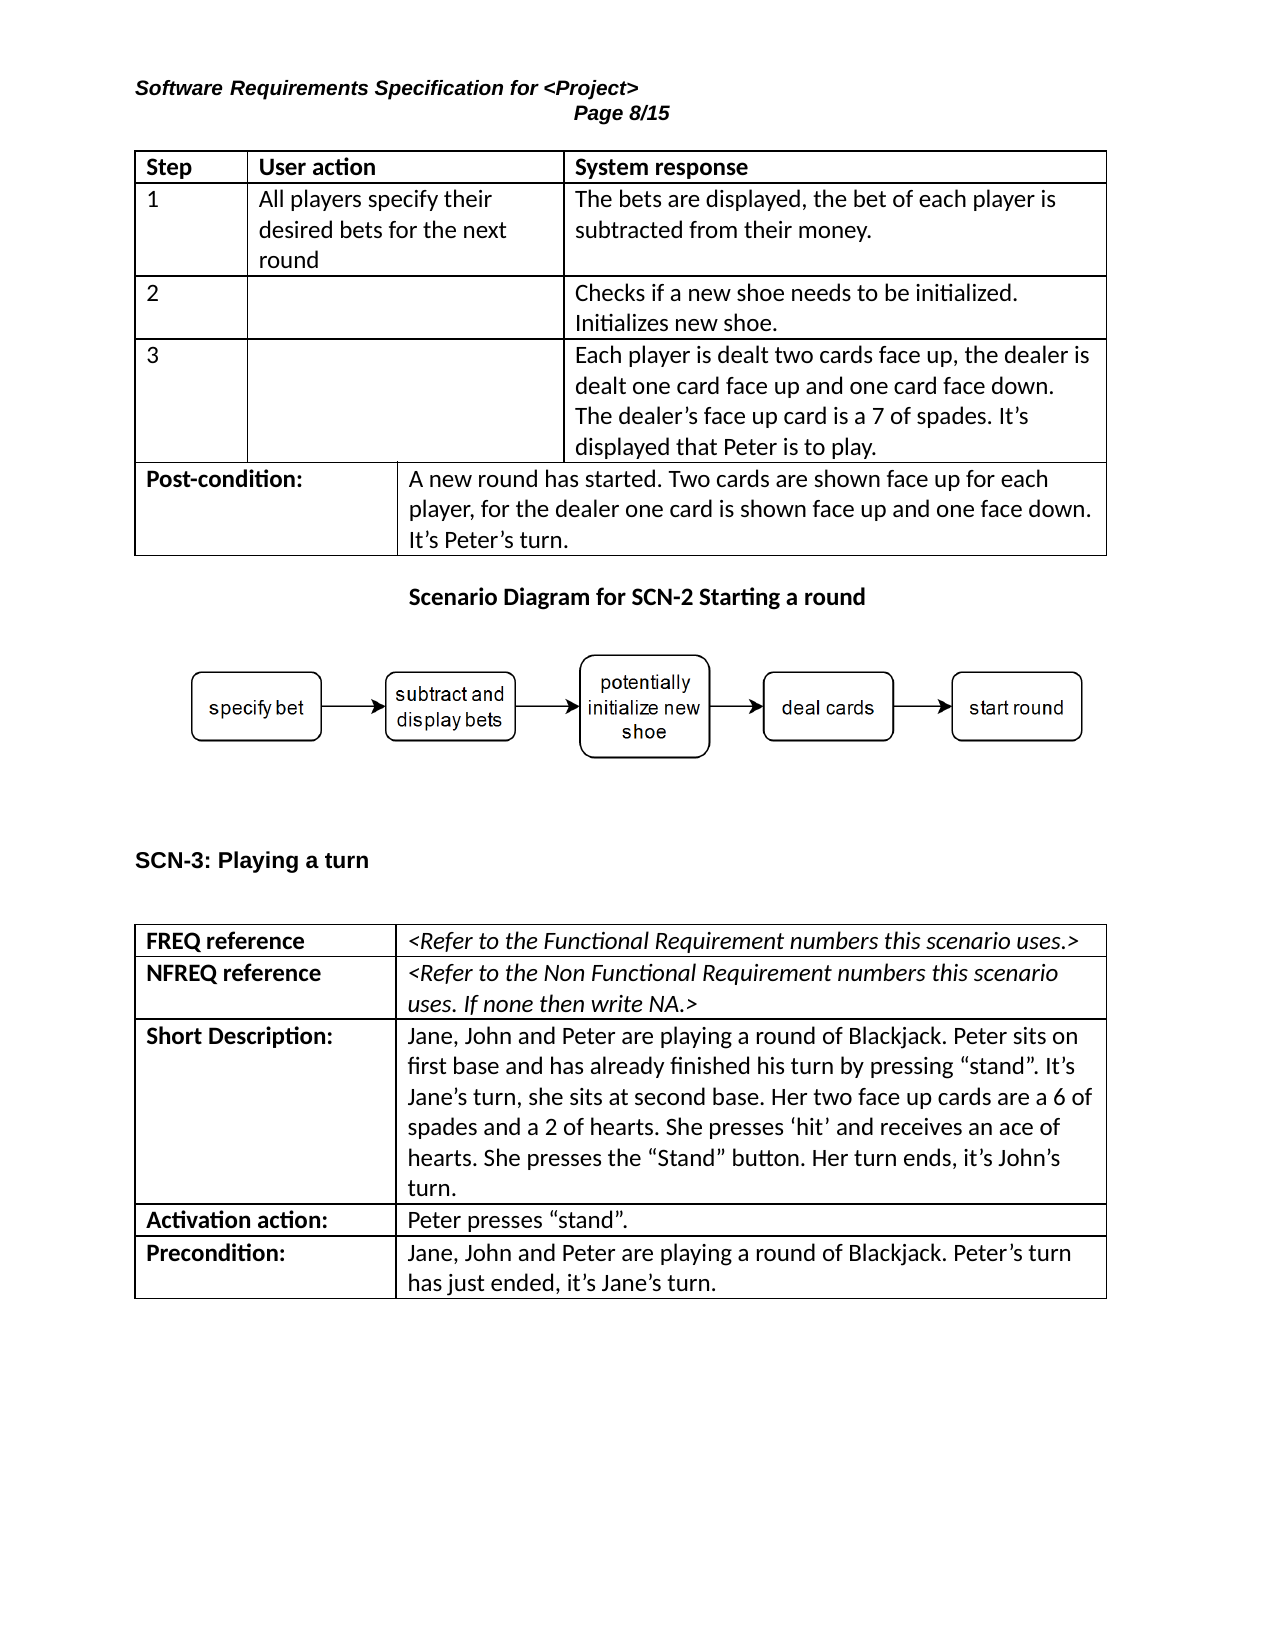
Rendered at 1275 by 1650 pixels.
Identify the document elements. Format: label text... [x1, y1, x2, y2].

table_cell 3 [136, 340, 247, 461]
subtitle Scenario Diagram for SCN-2 Starting a round [135, 581, 1140, 612]
table_cell 2 [136, 277, 247, 338]
table_cell A new round has started. Two cards are shown face up for each player, for the dealer one card is shown face up and one face down. It’s Peter’s turn. [398, 463, 1106, 554]
table_cell 1 [136, 184, 247, 275]
table_header FREQ reference [136, 925, 395, 956]
table_cell Each player is dealt two cards face up, the dealer is dealt one card face up and one card face down. The dealer’s face up card is a 7 of spades. It’s displayed that Peter is to play. [565, 340, 1106, 461]
table_cell Checks if a new shoe needs to be initialized. Initializes new shoe. [565, 277, 1106, 338]
table_cell Precondition: [136, 1237, 395, 1298]
table_cell Step [136, 152, 247, 182]
table_cell [248, 277, 563, 338]
table_cell NFREQ reference [136, 957, 395, 1018]
table_cell [248, 340, 563, 461]
table_cell Jane, John and Peter are playing a round of Blackjack. Peter sits on first base and has already finished his turn by pressing “stand”. It’s Jane’s turn, she sits at second base. Her two face up cards are a 6 of spades and a 2 of hearts. She presses ‘hit’ and receives an ace of hearts. She presses the “Stand” button. Her turn ends, it’s John’s turn. [397, 1020, 1106, 1203]
table_cell <Refer to the Non Functional Requirement numbers this scenario uses. If none then write NA.> [397, 957, 1106, 1018]
table_cell The bets are displayed, the bet of each player is subtracted from their money. [565, 184, 1106, 275]
table_cell User action [248, 152, 563, 182]
table_cell All players specify their desired bets for the next round [248, 184, 563, 275]
table_cell Activation action: [136, 1205, 395, 1235]
table_header <Refer to the Functional Requirement numbers this scenario uses.> [397, 925, 1106, 956]
table_cell System response [565, 152, 1106, 182]
table_cell Peter presses “stand”. [397, 1205, 1106, 1235]
table_cell Short Description: [136, 1020, 395, 1203]
subtitle SCN-3: Playing a turn [135, 849, 1140, 874]
table_cell Jane, John and Peter are playing a round of Blackjack. Peter’s turn has just ended, it’s Jane’s turn. [397, 1237, 1106, 1298]
table_cell Post-condition: [136, 463, 397, 554]
